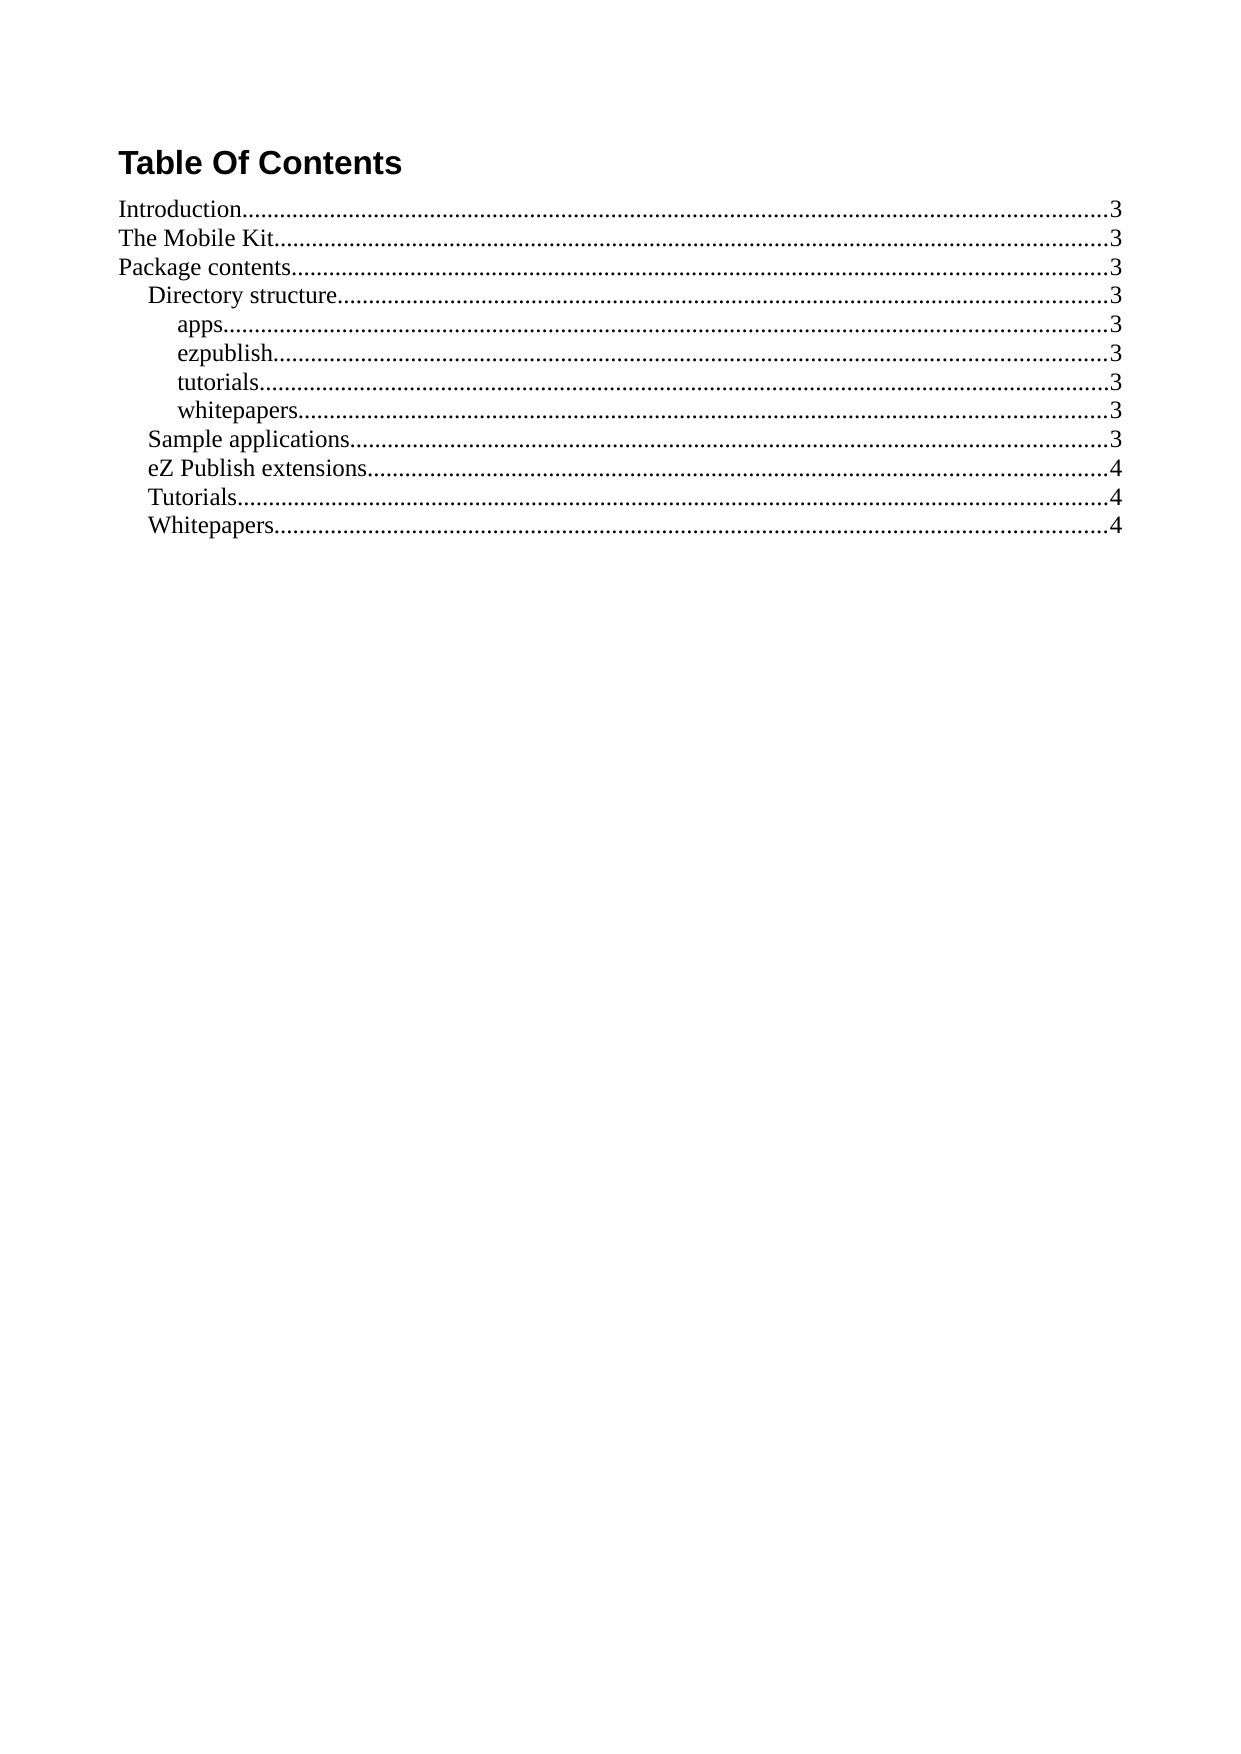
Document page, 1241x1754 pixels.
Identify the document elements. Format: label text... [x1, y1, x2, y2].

text ezpublish 3 [177, 338, 1122, 367]
text apps 3 [177, 309, 1122, 338]
text eZ Publish extensions 4 [148, 453, 1122, 482]
text Sample applications 3 [148, 424, 1122, 453]
text Tutorials 4 [148, 482, 1122, 510]
text tutorials 3 [177, 367, 1122, 395]
text whitepapers 3 [177, 395, 1122, 424]
text The Mobile Kit 3 [118, 223, 1122, 252]
text Whitepapers 4 [148, 510, 1122, 539]
text Directory structure 3 [148, 280, 1122, 309]
text Package contents 3 [118, 252, 1122, 280]
subtitle Table Of Contents [118, 143, 1122, 182]
text Introduction 3 [118, 194, 1122, 223]
